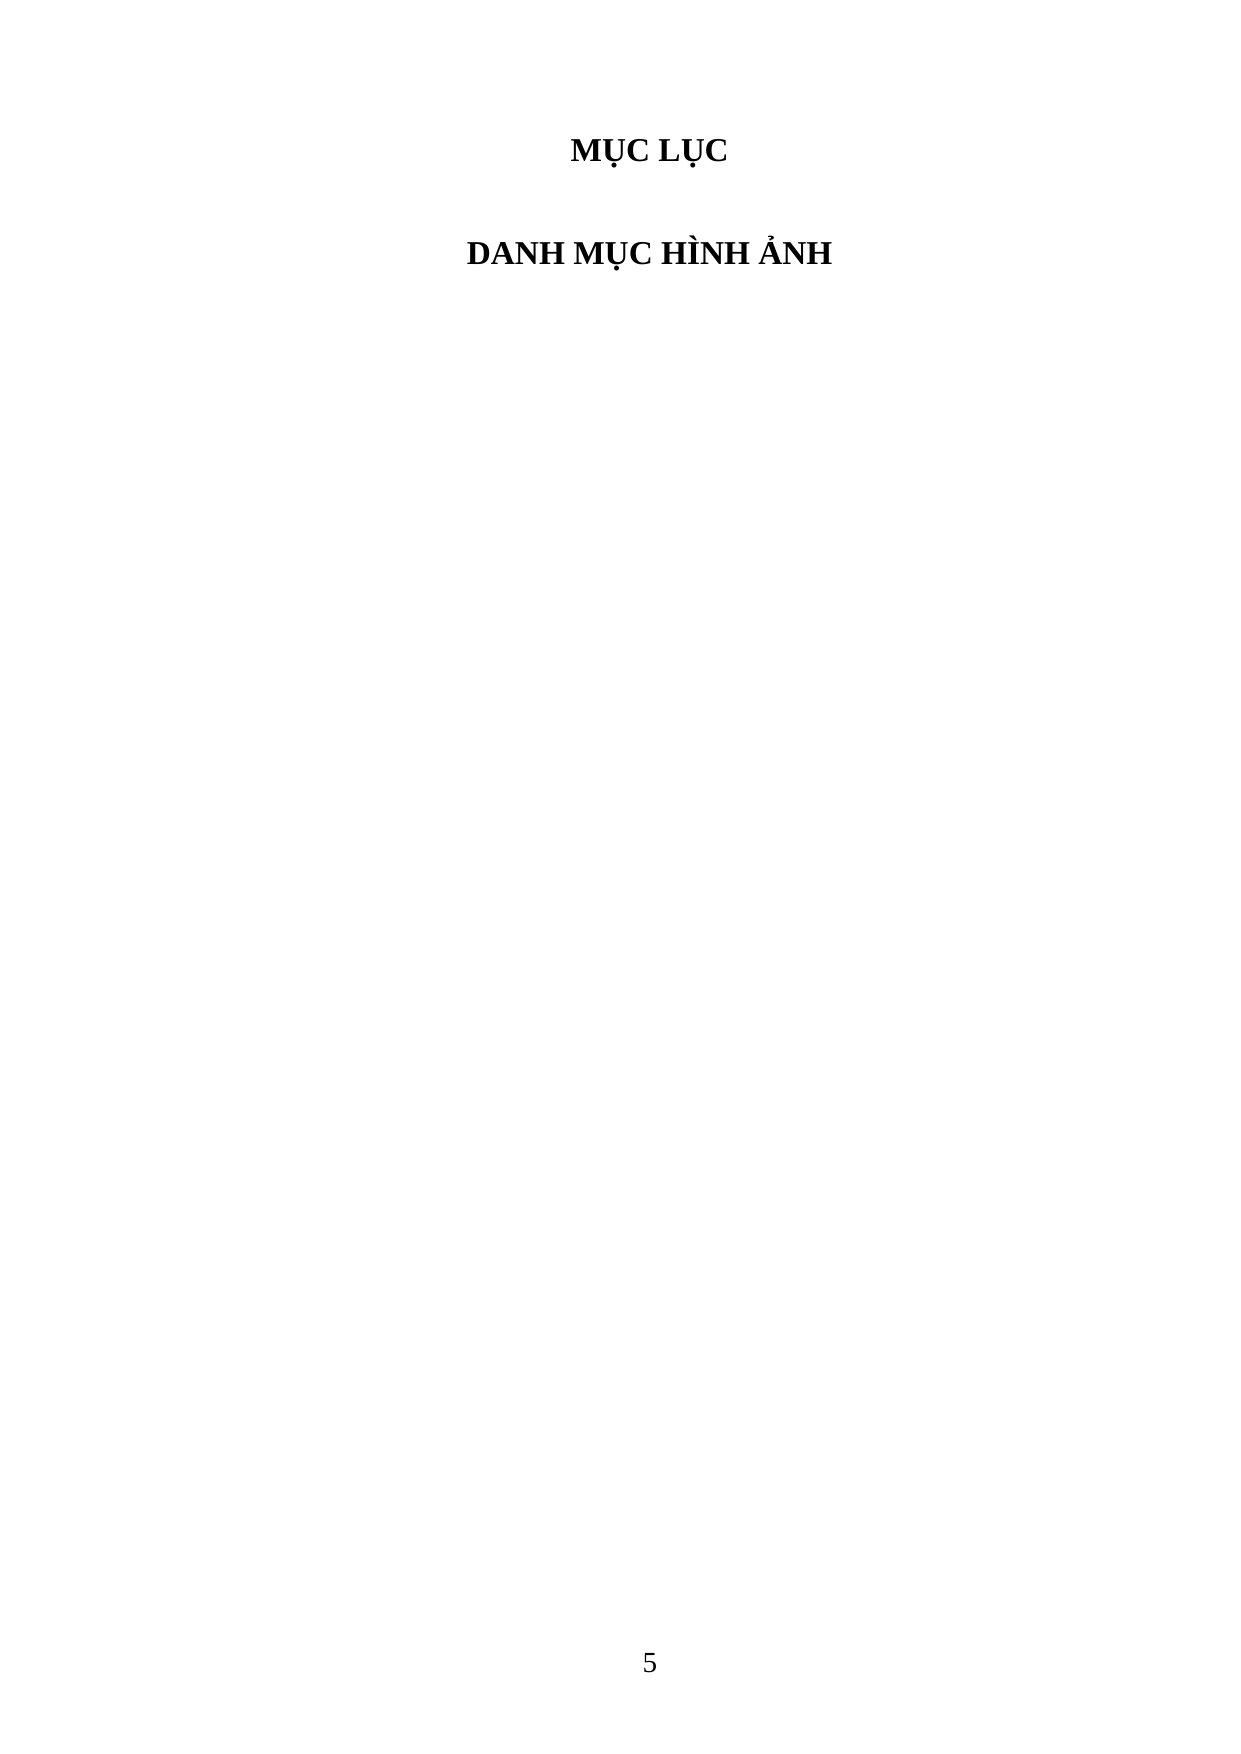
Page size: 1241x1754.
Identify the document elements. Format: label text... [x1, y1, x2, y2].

text MỤC LỤC [177, 130, 1122, 168]
text DANH MỤC HÌNH ẢNH [177, 233, 1122, 272]
